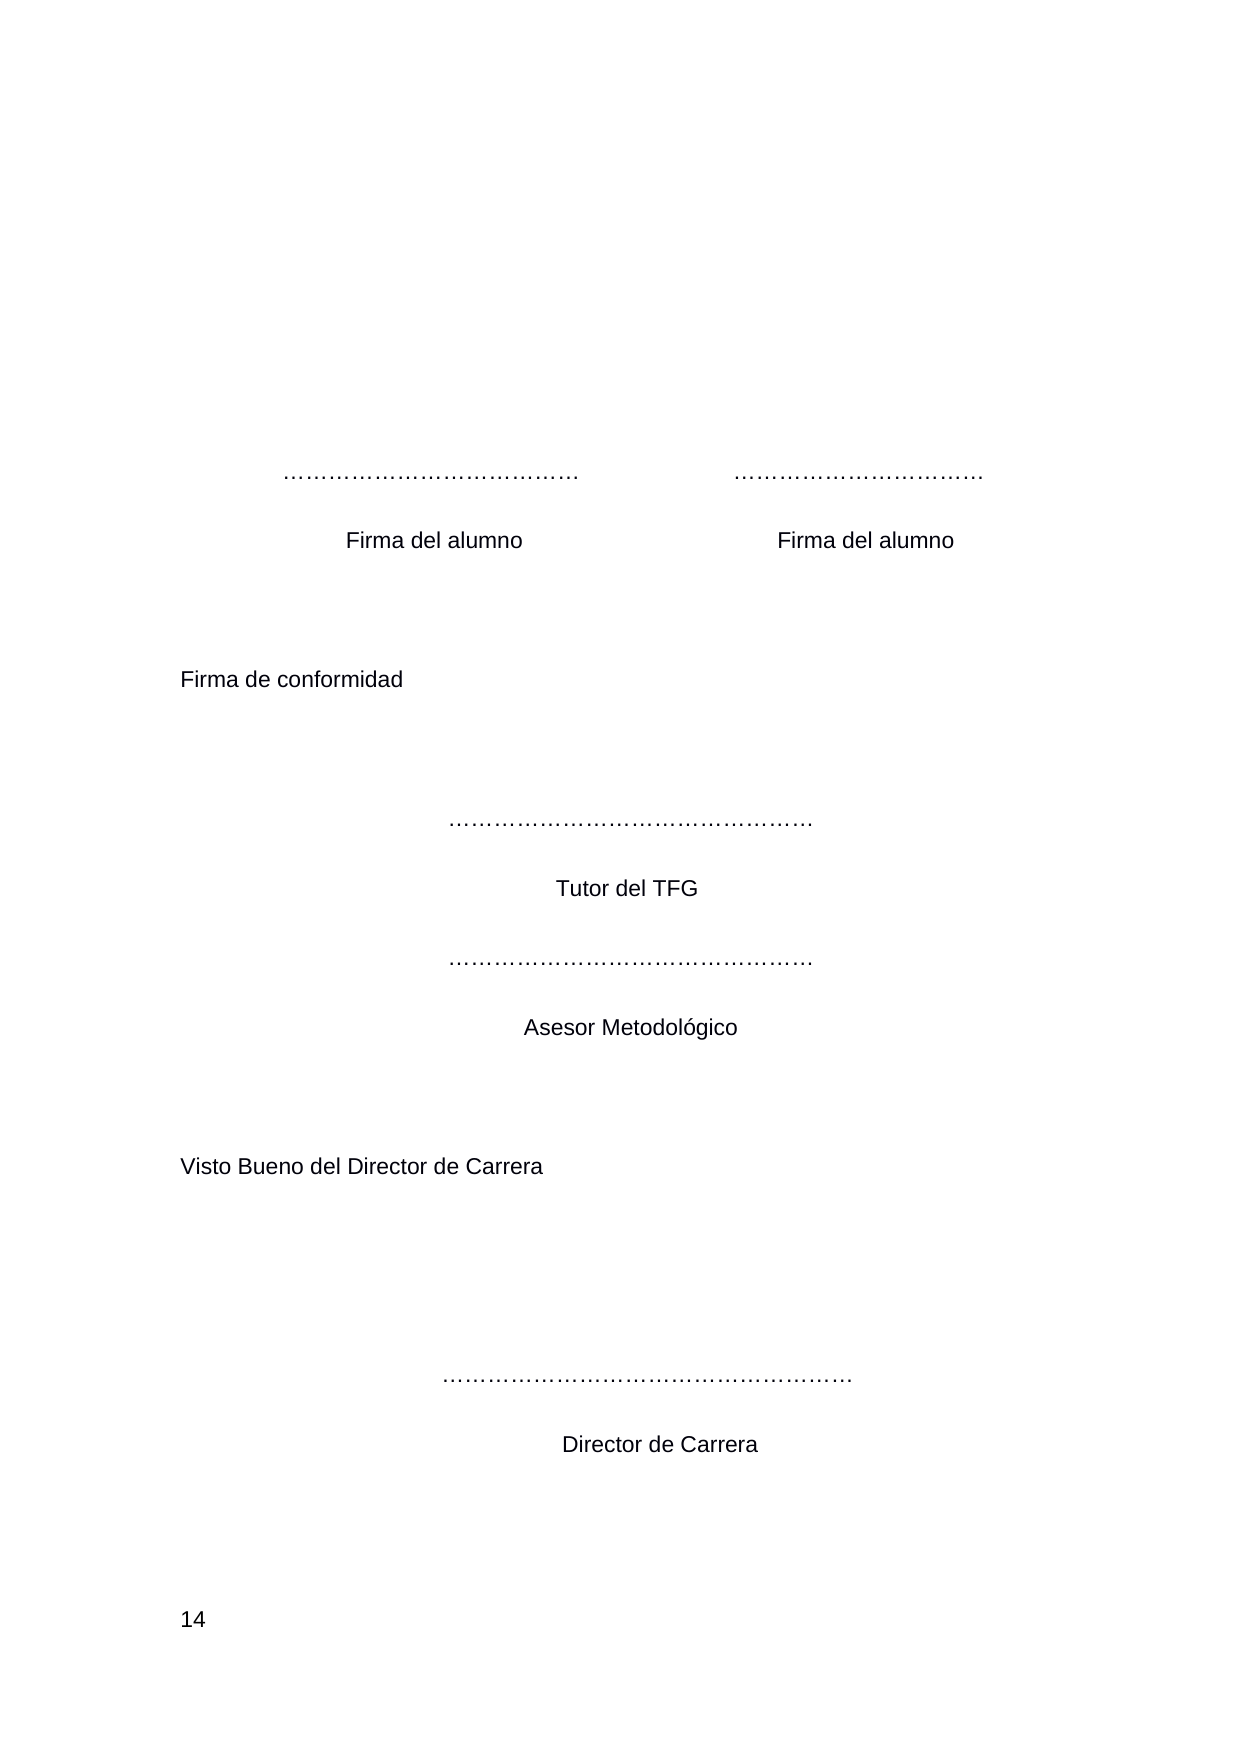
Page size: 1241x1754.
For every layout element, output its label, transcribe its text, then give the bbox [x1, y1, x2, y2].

text Director de Carrera [180, 1431, 1119, 1457]
text ……………………………………………… [180, 1361, 1119, 1387]
text ………………………………………… [180, 944, 1119, 971]
text ………………………………… …………………………… [180, 458, 1119, 484]
text Firma de conformidad [180, 666, 1119, 693]
text ………………………………………… [180, 805, 1119, 832]
text Tutor del TFG [180, 875, 1119, 901]
text Asesor Metodológico [180, 1014, 1119, 1040]
text Visto Bueno del Director de Carrera [180, 1153, 1119, 1179]
text Firma del alumno Firma del alumno [180, 527, 1119, 554]
